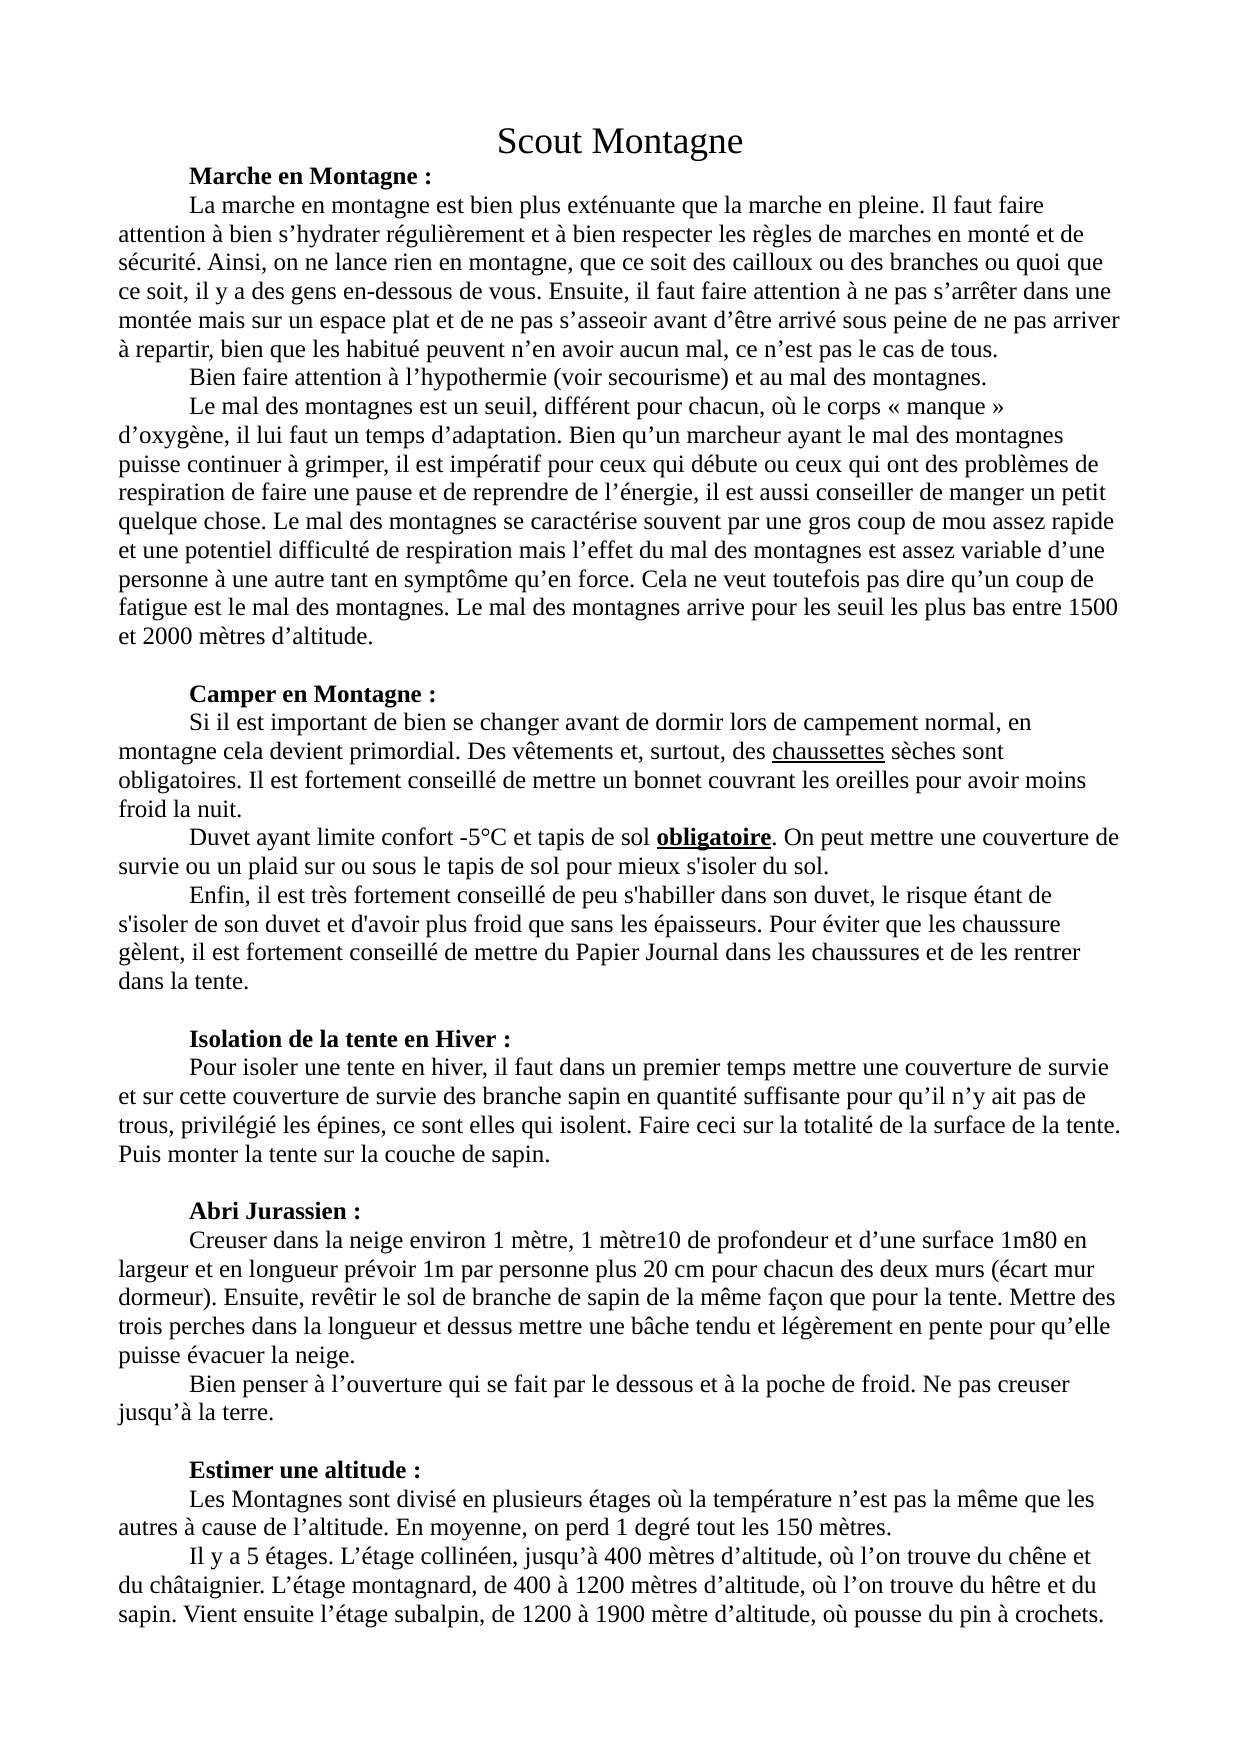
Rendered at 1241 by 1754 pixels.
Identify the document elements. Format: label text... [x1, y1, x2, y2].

text Abri Jurassien : [118, 1196, 1122, 1225]
text Estimer une altitude : [118, 1455, 1122, 1484]
text Le mal des montagnes est un seuil, différent pour chacun, où le corps « manque » d’oxygène, il lui faut un temps d’adaptation. Bien qu’un marcheur ayant le mal des montagnes puisse continuer à grimper, il est impératif pour ceux qui débute ou ceux qui ont des problèmes de respiration de faire une pause et de reprendre de l’énergie, il est aussi conseiller de manger un petit quelque chose. Le mal des montagnes se caractérise souvent par une gros coup de mou assez rapide et une potentiel difficulté de respiration mais l’effet du mal des montagnes est assez variable d’une personne à une autre tant en symptôme qu’en force. Cela ne veut toutefois pas dire qu’un coup de fatigue est le mal des montagnes. Le mal des montagnes arrive pour les seuil les plus bas entre 1500 et 2000 mètres d’altitude. [118, 391, 1122, 650]
text Marche en Montagne : [118, 161, 1122, 190]
text Enfin, il est très fortement conseillé de peu s'habiller dans son duvet, le risque étant de s'isoler de son duvet et d'avoir plus froid que sans les épaisseurs. Pour éviter que les chaussure gèlent, il est fortement conseillé de mettre du Papier Journal dans les chaussures et de les rentrer dans la tente. [118, 880, 1122, 995]
text Pour isoler une tente en hiver, il faut dans un premier temps mettre une couverture de survie et sur cette couverture de survie des branche sapin en quantité suffisante pour qu’il n’y ait pas de trous, privilégié les épines, ce sont elles qui isolent. Faire ceci sur la totalité de la surface de la tente. Puis monter la tente sur la couche de sapin. [118, 1052, 1122, 1167]
text Les Montagnes sont divisé en plusieurs étages où la température n’est pas la même que les autres à cause de l’altitude. En moyenne, on perd 1 degré tout les 150 mètres. [118, 1484, 1122, 1541]
text Il y a 5 étages. L’étage collinéen, jusqu’à 400 mètres d’altitude, où l’on trouve du chêne et du châtaignier. L’étage montagnard, de 400 à 1200 mètres d’altitude, où l’on trouve du hêtre et du sapin. Vient ensuite l’étage subalpin, de 1200 à 1900 mètre d’altitude, où pousse du pin à crochets. [118, 1541, 1122, 1627]
text Bien faire attention à l’hypothermie (voir secourisme) et au mal des montagnes. [118, 362, 1122, 391]
text Si il est important de bien se changer avant de dormir lors de campement normal, en montagne cela devient primordial. Des vêtements et, surtout, des chaussettes sèches sont obligatoires. Il est fortement conseillé de mettre un bonnet couvrant les oreilles pour avoir moins froid la nuit. [118, 707, 1122, 822]
text Scout Montagne [118, 118, 1122, 161]
text La marche en montagne est bien plus exténuante que la marche en pleine. Il faut faire attention à bien s’hydrater régulièrement et à bien respecter les règles de marches en monté et de sécurité. Ainsi, on ne lance rien en montagne, que ce soit des cailloux ou des branches ou quoi que ce soit, il y a des gens en-dessous de vous. Ensuite, il faut faire attention à ne pas s’arrêter dans une montée mais sur un espace plat et de ne pas s’asseoir avant d’être arrivé sous peine de ne pas arriver à repartir, bien que les habitué peuvent n’en avoir aucun mal, ce n’est pas le cas de tous. [118, 190, 1122, 362]
text Creuser dans la neige environ 1 mètre, 1 mètre10 de profondeur et d’une surface 1m80 en largeur et en longueur prévoir 1m par personne plus 20 cm pour chacun des deux murs (écart mur dormeur). Ensuite, revêtir le sol de branche de sapin de la même façon que pour la tente. Mettre des trois perches dans la longueur et dessus mettre une bâche tendu et légèrement en pente pour qu’elle puisse évacuer la neige. [118, 1225, 1122, 1369]
text Bien penser à l’ouverture qui se fait par le dessous et à la poche de froid. Ne pas creuser jusqu’à la terre. [118, 1369, 1122, 1426]
text Duvet ayant limite confort -5°C et tapis de sol obligatoire. On peut mettre une couverture de survie ou un plaid sur ou sous le tapis de sol pour mieux s'isoler du sol. [118, 822, 1122, 880]
text Isolation de la tente en Hiver : [118, 1024, 1122, 1052]
text Camper en Montagne : [118, 679, 1122, 707]
